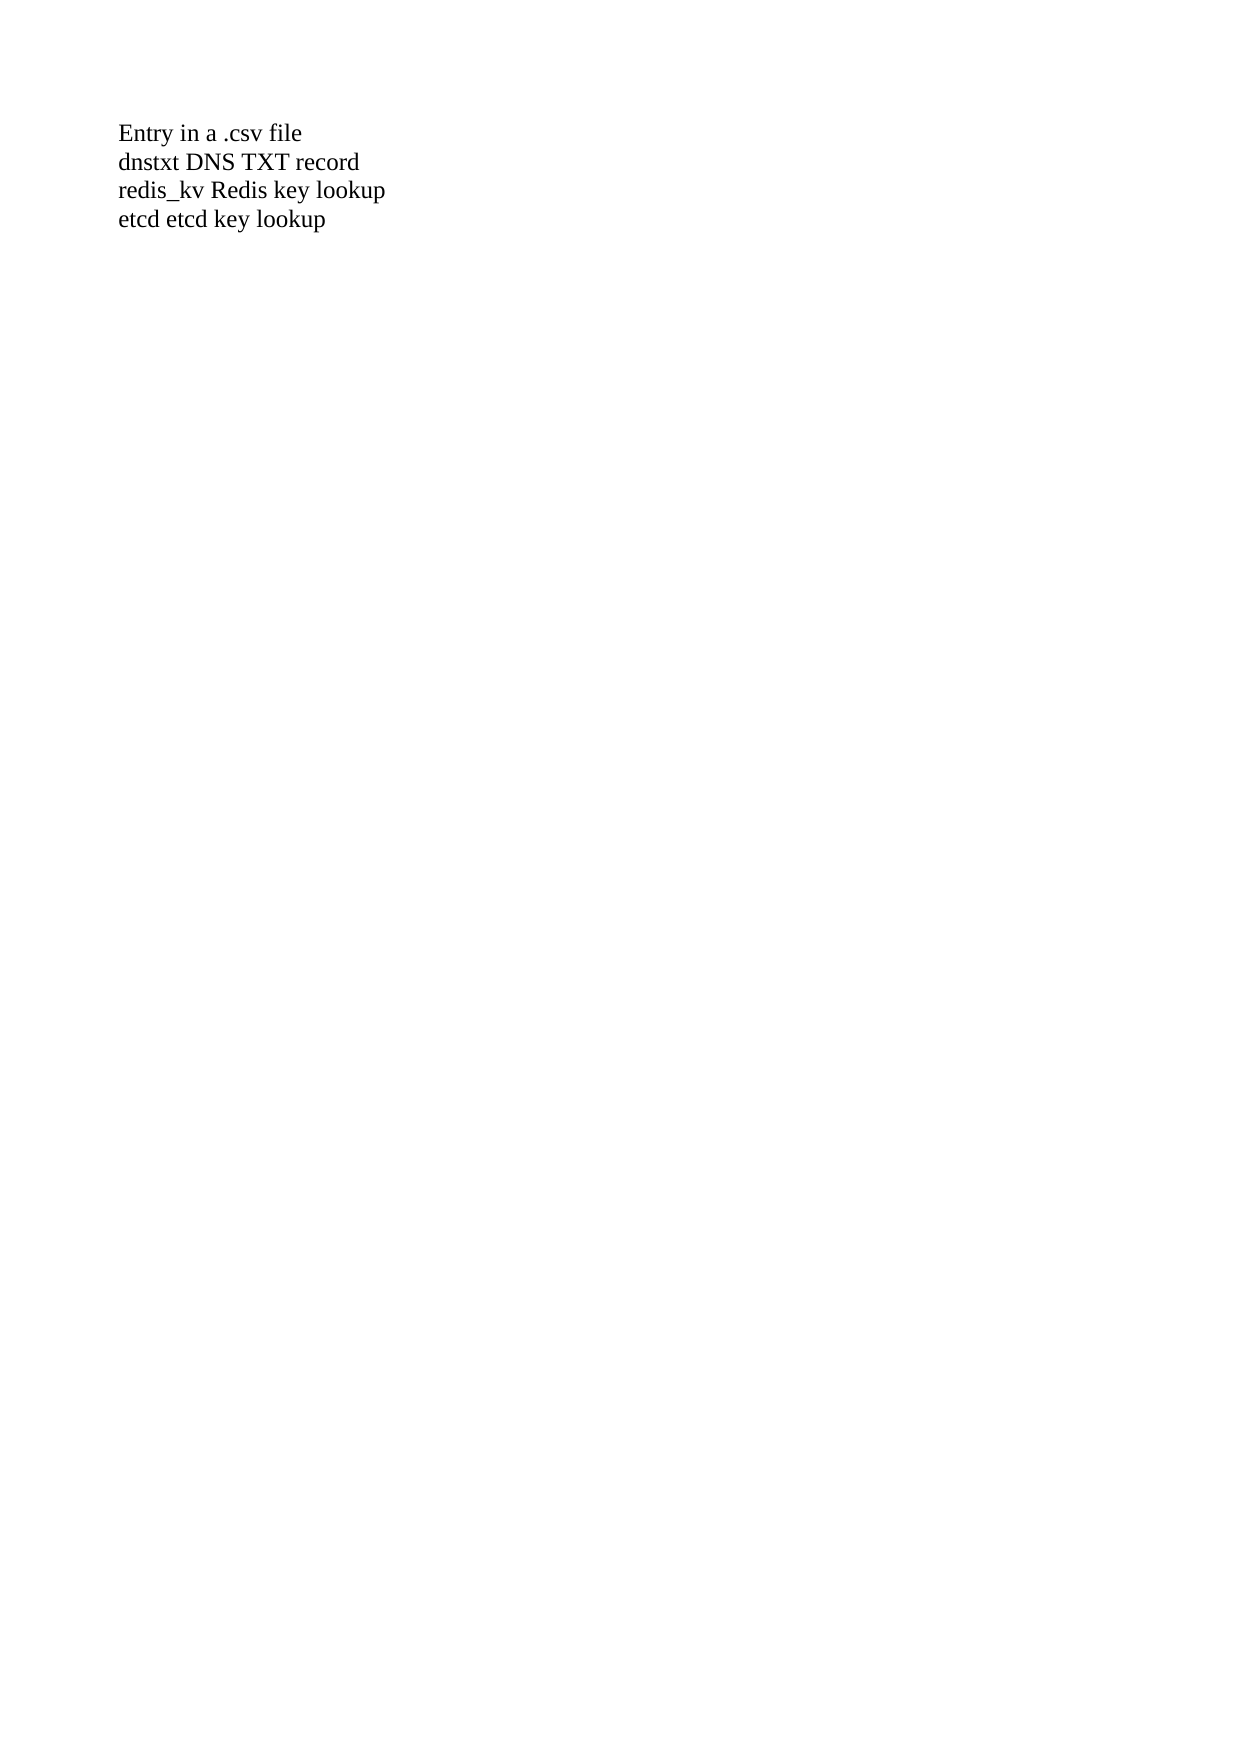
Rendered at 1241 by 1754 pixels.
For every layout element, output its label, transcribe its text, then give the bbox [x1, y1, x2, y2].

text Entry in a .csv file [118, 118, 1122, 147]
text etcd etcd key lookup [118, 204, 1122, 233]
text redis_kv Redis key lookup [118, 176, 1122, 204]
text dnstxt DNS TXT record [118, 147, 1122, 176]
